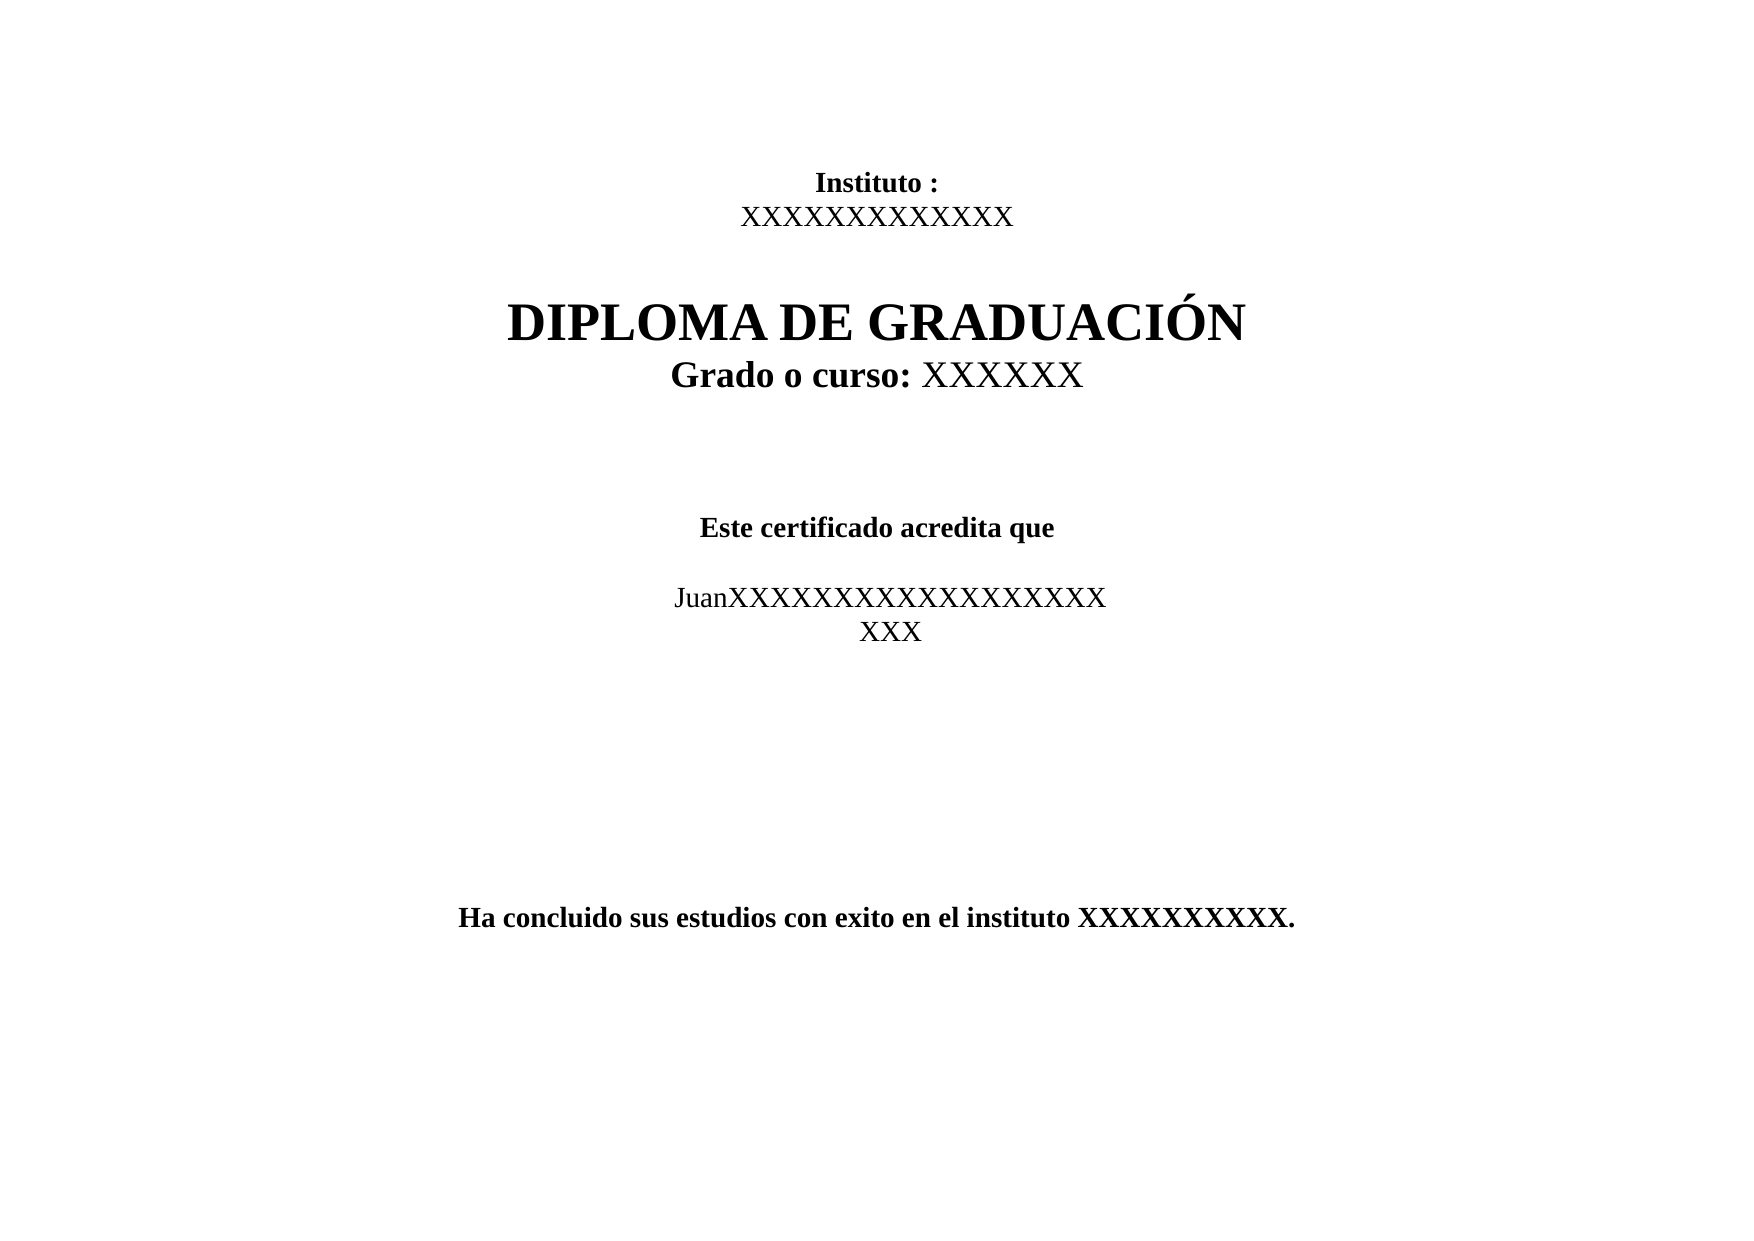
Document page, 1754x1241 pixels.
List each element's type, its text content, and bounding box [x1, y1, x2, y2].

text ­Instituto : [118, 165, 1636, 199]
text Este certificado acredita que [118, 510, 1636, 544]
text JuanXXXXXXXXXXXXXXXXXXXXX [669, 581, 1112, 648]
text Ha concluido sus estudios con exito en el instituto XXXXXXXXXX. [118, 900, 1636, 933]
text Grado o curso: XXXXXX [118, 352, 1636, 395]
text DIPLOMA DE GRADUACIÓN [118, 290, 1636, 352]
text XXXXXXXXXXXXX [118, 199, 1636, 232]
